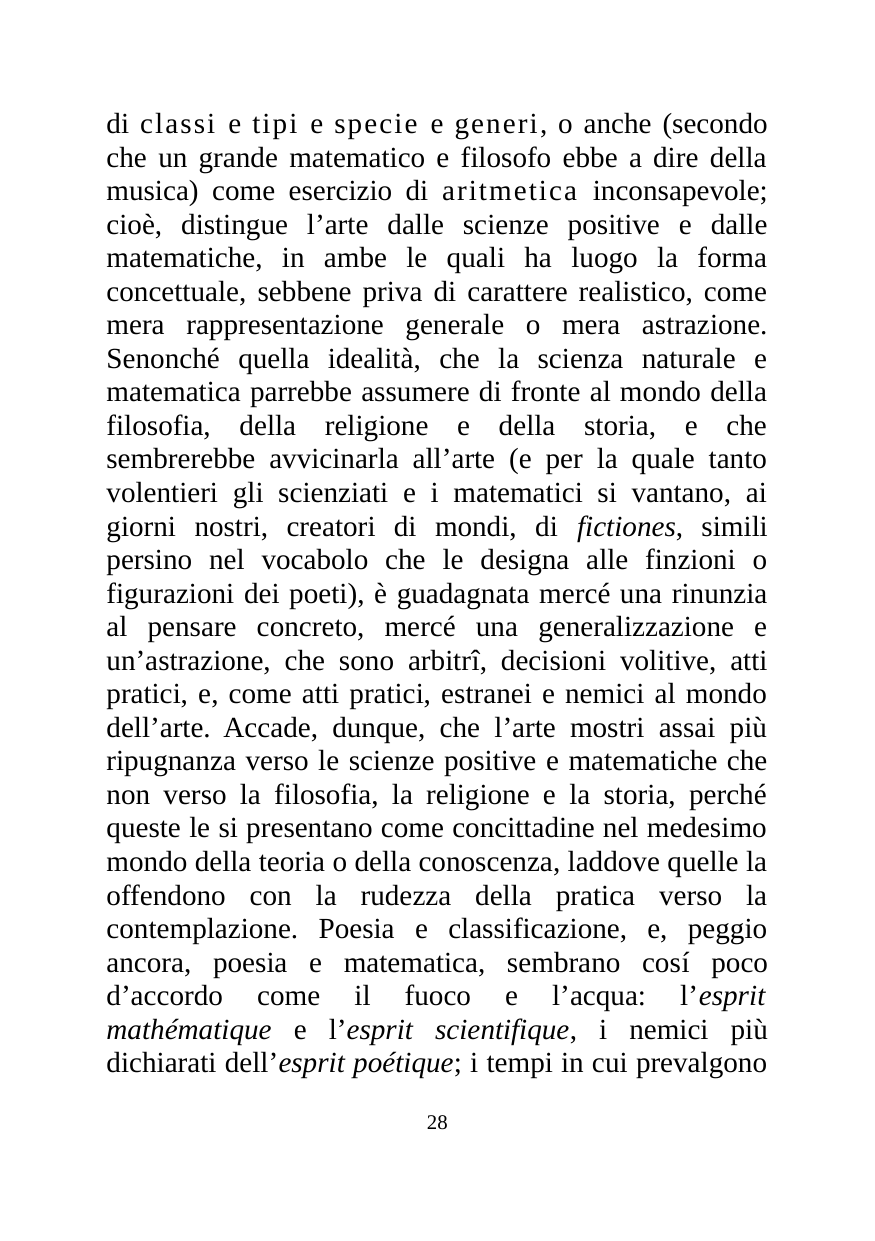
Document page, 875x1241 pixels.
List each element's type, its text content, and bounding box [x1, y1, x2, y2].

text di classi e tipi e specie e generi, o anche (secondo che un grande matematico e filosofo ebbe a dire della musica) come esercizio di aritmetica inconsapevole; cioè, distingue l’arte dalle scienze positive e dalle matematiche, in ambe le quali ha luogo la forma concettuale, sebbene priva di carattere realistico, come mera rappresentazione generale o mera astrazione. Senonché quella idealità, che la scienza naturale e matematica parrebbe assumere di fronte al mondo della filosofia, della religione e della storia, e che sembrerebbe avvicinarla all’arte (e per la quale tanto volentieri gli scienziati e i matematici si vantano, ai giorni nostri, creatori di mondi, di fictiones, simili persino nel vocabolo che le designa alle finzioni o figurazioni dei poeti), è guadagnata mercé una rinunzia al pensare concreto, mercé una generalizzazione e un’astrazione, che sono arbitrî, decisioni volitive, atti pratici, e, come atti pratici, estranei e nemici al mondo dell’arte. Accade, dunque, che l’arte mostri assai più ripugnanza verso le scienze positive e matematiche che non verso la filosofia, la religione e la storia, perché queste le si presentano come concittadine nel medesimo mondo della teoria o della conoscenza, laddove quelle la offendono con la rudezza della pratica verso la contemplazione. Poesia e classificazione, e, peggio ancora, poesia e matematica, sembrano cosí poco d’accordo come il fuoco e l’acqua: l’esprit mathématique e l’esprit scientifique, i nemici più dichiarati dell’esprit poétique; i tempi in cui prevalgono [106, 106, 768, 1079]
